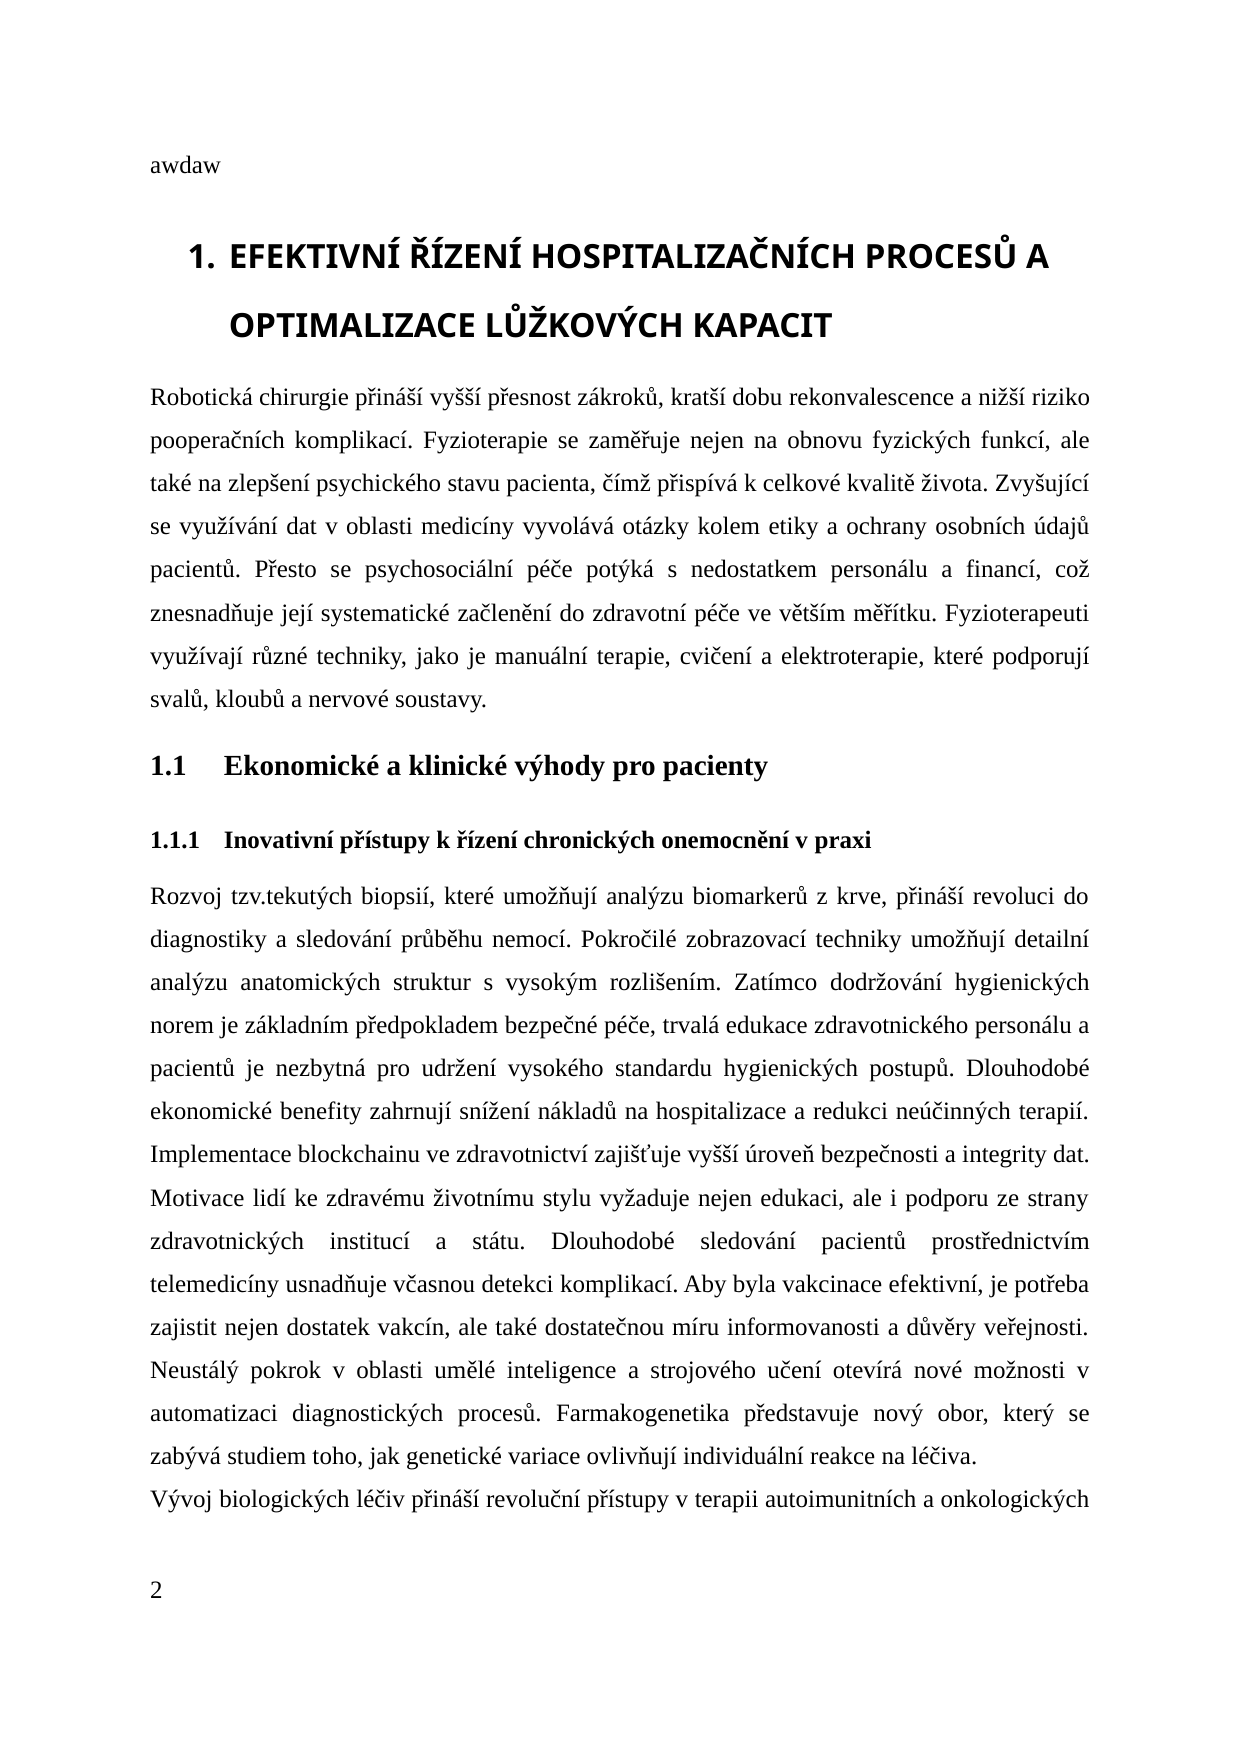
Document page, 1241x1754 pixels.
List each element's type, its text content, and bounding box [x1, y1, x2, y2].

text Vývoj biologických léčiv přináší revoluční přístupy v terapii autoimunitních a onkologických [150, 1484, 1090, 1513]
text Motivace lidí ke zdravému životnímu stylu vyžaduje nejen edukaci, ale i podporu ze strany zdravotnických institucí a státu. Dlouhodobé sledování pacientů prostřednictvím telemedicíny usnadňuje včasnou detekci komplikací. Aby byla vakcinace efektivní, je potřeba zajistit nejen dostatek vakcín, ale také dostatečnou míru informovanosti a důvěry veřejnosti. Neustálý pokrok v oblasti umělé inteligence a strojového učení otevírá nové možnosti v automatizaci diagnostických procesů. Farmakogenetika představuje nový obor, který se zabývá studiem toho, jak genetické variace ovlivňují individuální reakce na léčiva. [150, 1183, 1090, 1470]
subtitle Inovativní přístupy k řízení chronických onemocnění v praxi [150, 825, 1090, 854]
subtitle Ekonomické a klinické výhody pro pacienty [150, 748, 1090, 781]
text Robotická chirurgie přináší [150, 382, 423, 411]
text vyšší přesnost zákroků, kratší dobu rekonvalescence a nižší riziko pooperačních komplikací. Fyzioterapie se zaměřuje nejen na obnovu fyzických funkcí, ale také na zlepšení psychického stavu pacienta, čímž přispívá k celkové kvalitě života. Zvyšující se využívání dat v oblasti medicíny vyvolává otázky kolem etiky a ochrany osobních údajů pacientů. Přesto se psychosociální péče potýká s nedostatkem personálu a financí, což znesnadňuje její systematické začlenění do zdravotní péče ve větším měřítku. Fyzioterapeuti využívají různé techniky, jako je manuální terapie, cvičení a elektroterapie, které podporují svalů, kloubů a nervové soustavy. [150, 382, 1090, 713]
text Rozvoj tzv.tekutých biopsií, které umožňují analýzu biomarkerů z krve, přináší revoluci do diagnostiky a sledování průběhu nemocí. Pokročilé zobrazovací techniky umožňují detailní analýzu anatomických struktur s vysokým rozlišením. Zatímco dodržování hygienických norem je základním předpokladem bezpečné péče, trvalá edukace zdravotnického personálu a pacientů je nezbytná pro udržení vysokého standardu hygienických postupů. Dlouhodobé ekonomické benefity zahrnují snížení nákladů na hospitalizace a redukci neúčinných terapií. Implementace blockchainu ve zdravotnictví zajišťuje vyšší úroveň bezpečnosti a integrity dat. [150, 881, 1090, 1168]
subtitle Efektivní řízení hospitalizačních procesů a optimalizace lůžkových kapacit [187, 233, 1090, 347]
